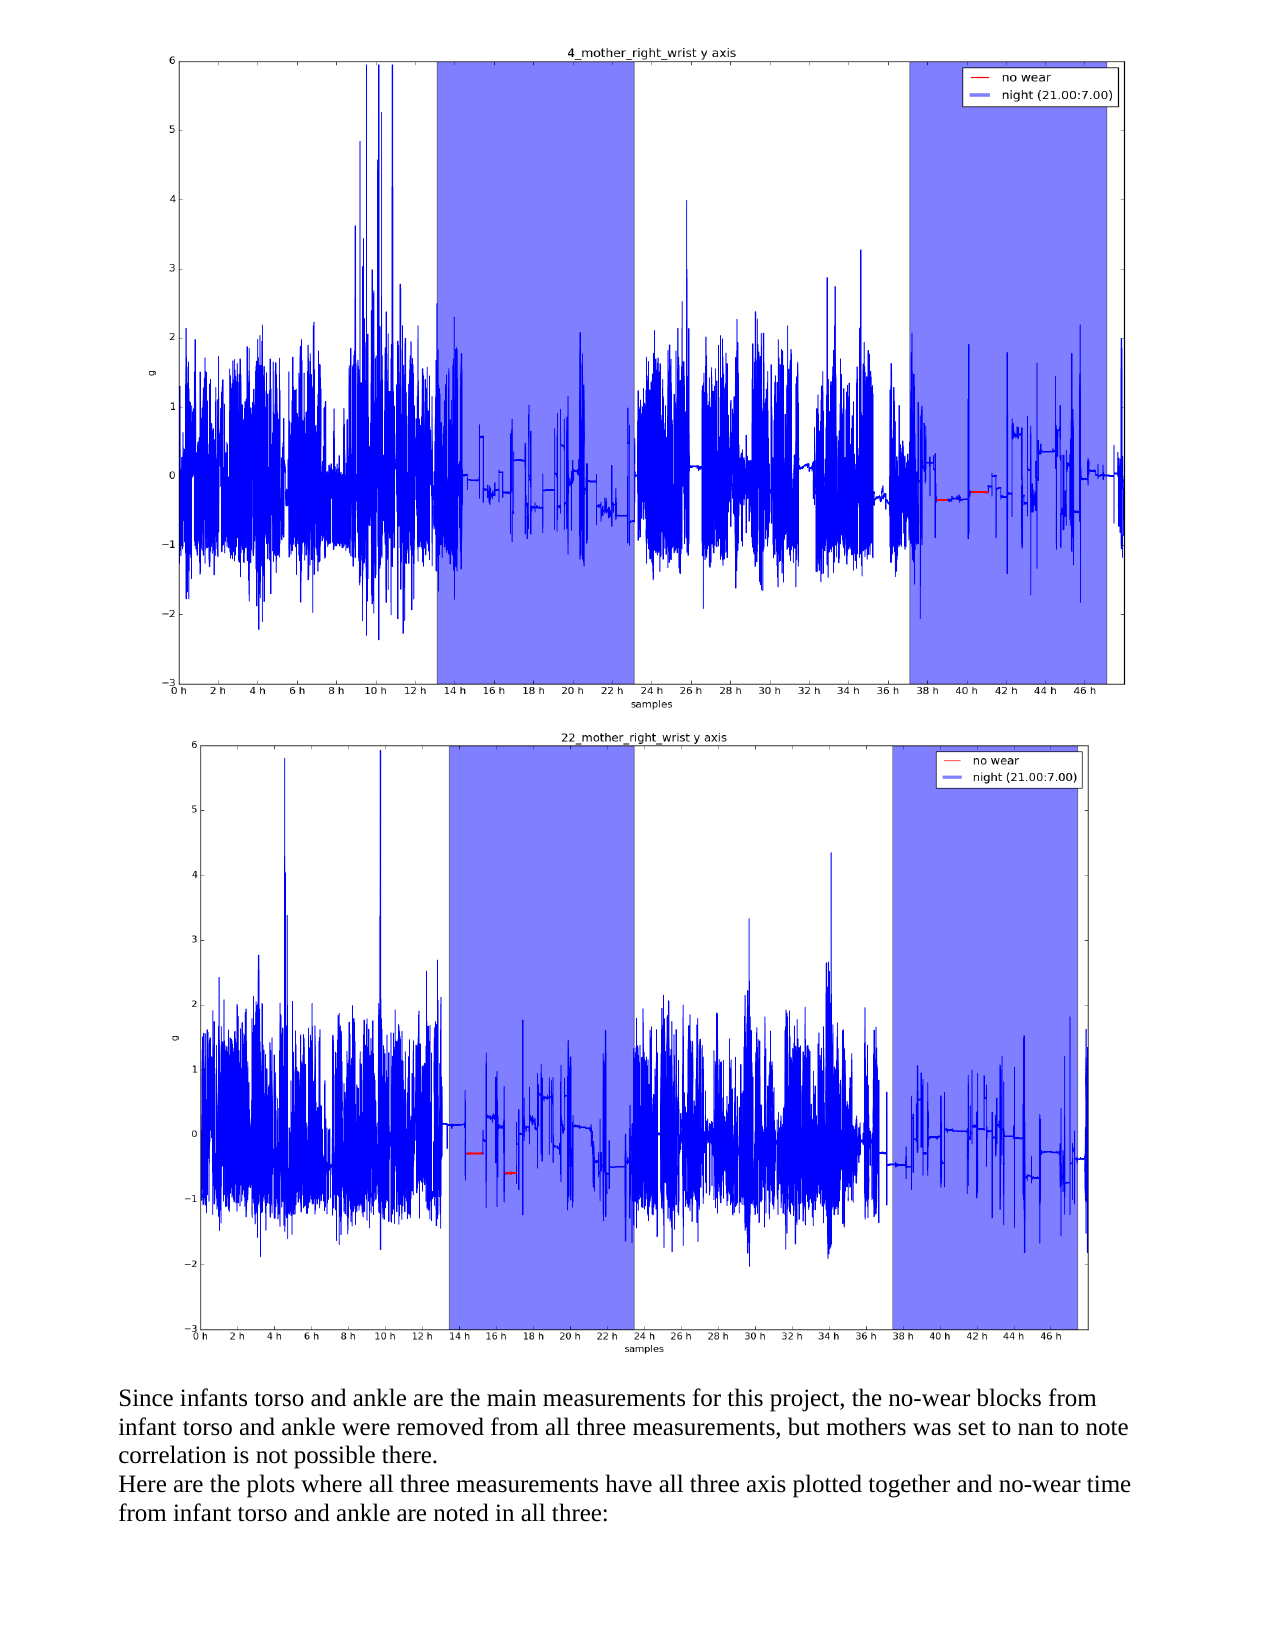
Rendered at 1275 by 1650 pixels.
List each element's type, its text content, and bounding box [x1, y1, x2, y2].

text Here are the plots where all three measurements have all three axis plotted together and no-wear time from infant torso and ankle are noted in all three: [118, 1469, 1157, 1527]
text Since infants torso and ankle are the main measurements for this project, the no-wear blocks from infant torso and ankle were removed from all three measurements, but mothers was set to nan to note correlation is not possible there. [118, 1383, 1157, 1469]
picture [117, 30, 1154, 1365]
